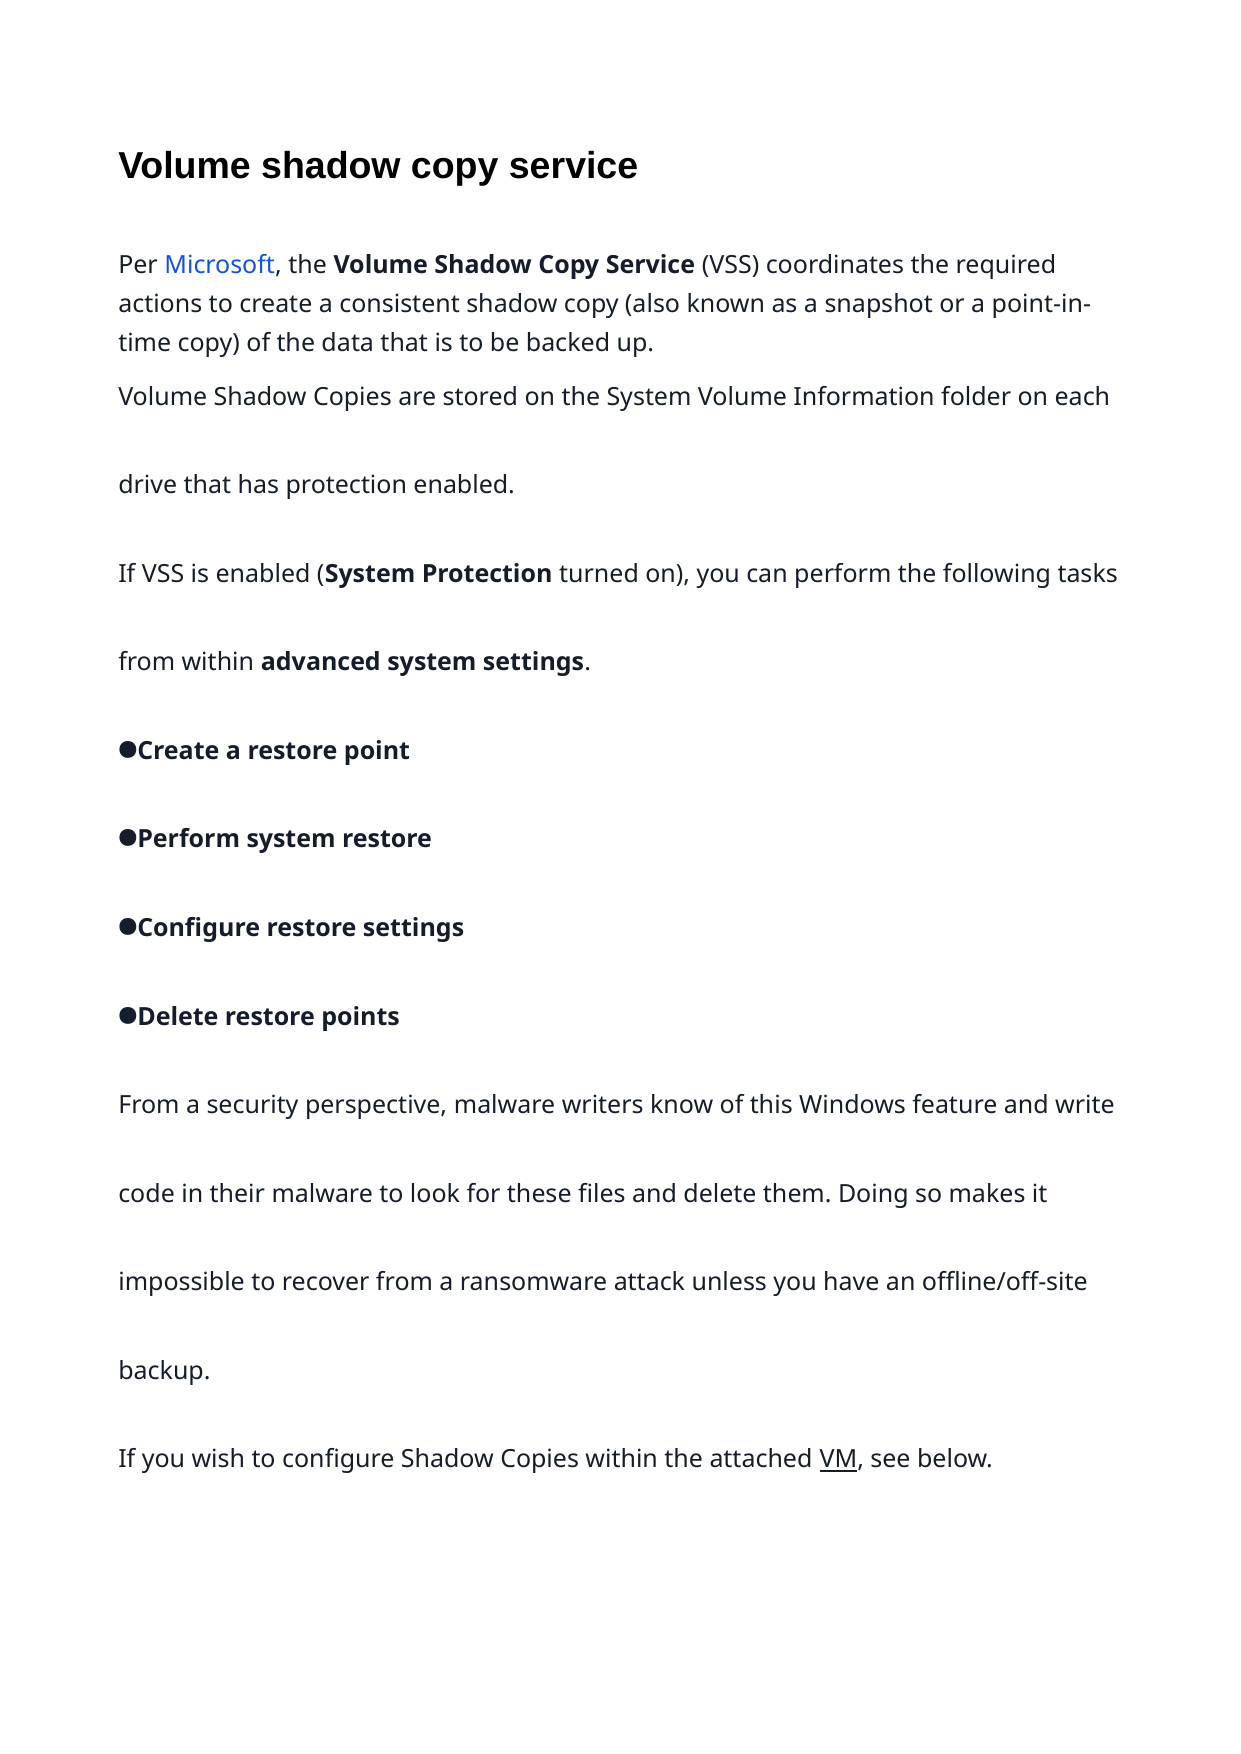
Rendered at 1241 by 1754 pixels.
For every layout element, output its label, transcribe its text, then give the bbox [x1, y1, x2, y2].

list Configure restore settings [118, 910, 1122, 944]
subtitle Volume shadow copy service [118, 143, 1122, 186]
list Delete restore points [118, 998, 1122, 1032]
list Perform system restore [118, 821, 1122, 855]
text From a security perspective, malware writers know of this Windows feature and write code in their malware to look for these files and delete them. Doing so makes it impossible to recover from a ransomware attack unless you have an offline/off-site backup. [118, 1087, 1122, 1386]
text If you wish to configure Shadow Copies within the attached VM, see below. [118, 1441, 1122, 1475]
text Volume Shadow Copies are stored on the System Volume Information folder on each drive that has protection enabled. [118, 378, 1122, 501]
text If VSS is enabled (System Protection turned on), you can perform the following tasks from within advanced system settings. [118, 556, 1122, 678]
list Create a restore point [118, 733, 1122, 767]
text Per Microsoft, the Volume Shadow Copy Service (VSS) coordinates the required actions to create a consistent shadow copy (also known as a snapshot or a point-in-time copy) of the data that is to be backed up. [118, 246, 1122, 359]
